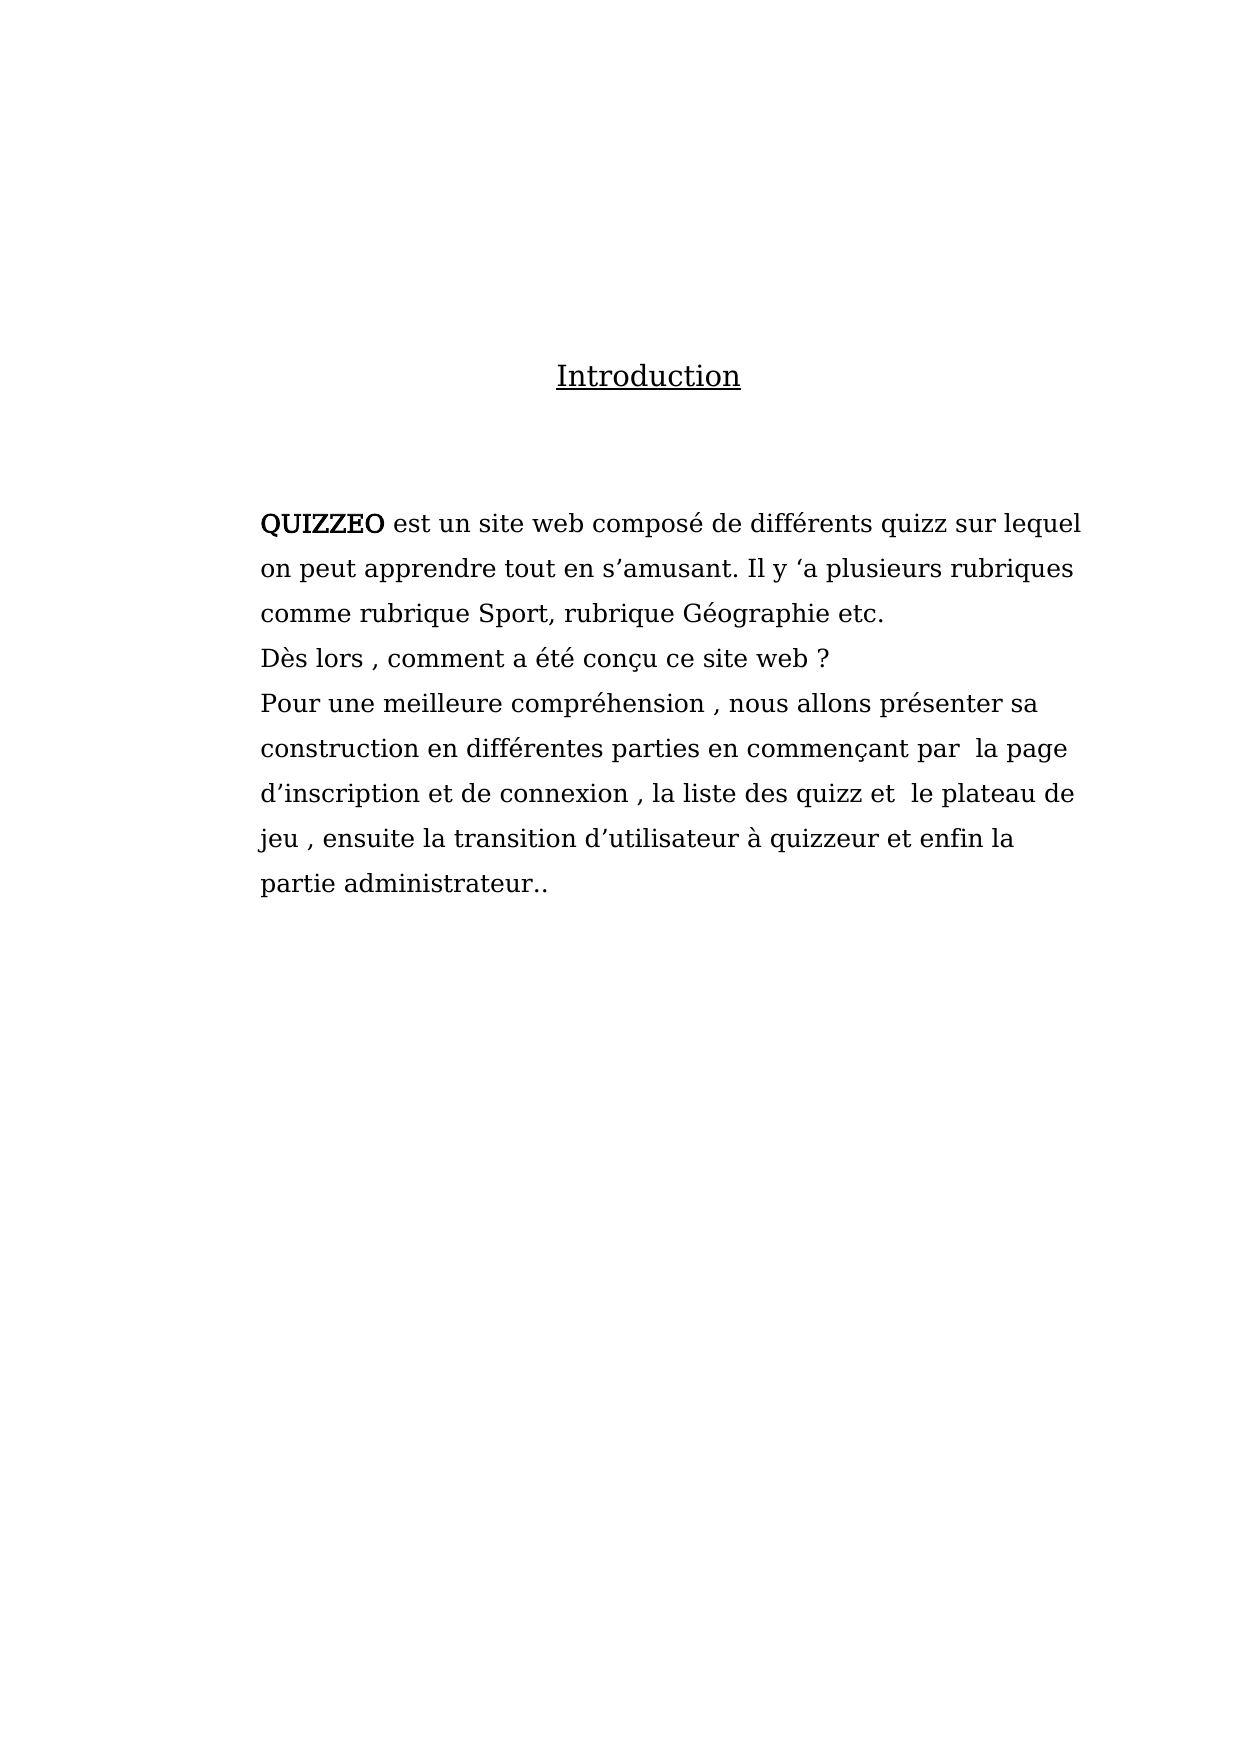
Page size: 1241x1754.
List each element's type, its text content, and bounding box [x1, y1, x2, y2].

list Dès lors , comment a été conçu ce site web ? [260, 643, 1093, 673]
list Introduction [260, 358, 1093, 393]
list Pour une meilleure compréhension , nous allons présenter sa construction en différentes parties en commençant par la page d’inscription et de connexion , la liste des quizz et le plateau de jeu , ensuite la transition d’utilisateur à quizzeur et enfin la partie administrateur.. [260, 688, 1093, 898]
list QUIZZEO est un site web composé de différents quizz sur lequel on peut apprendre tout en s’amusant. Il y ‘a plusieurs rubriques comme rubrique Sport, rubrique Géographie etc. [260, 508, 1093, 628]
